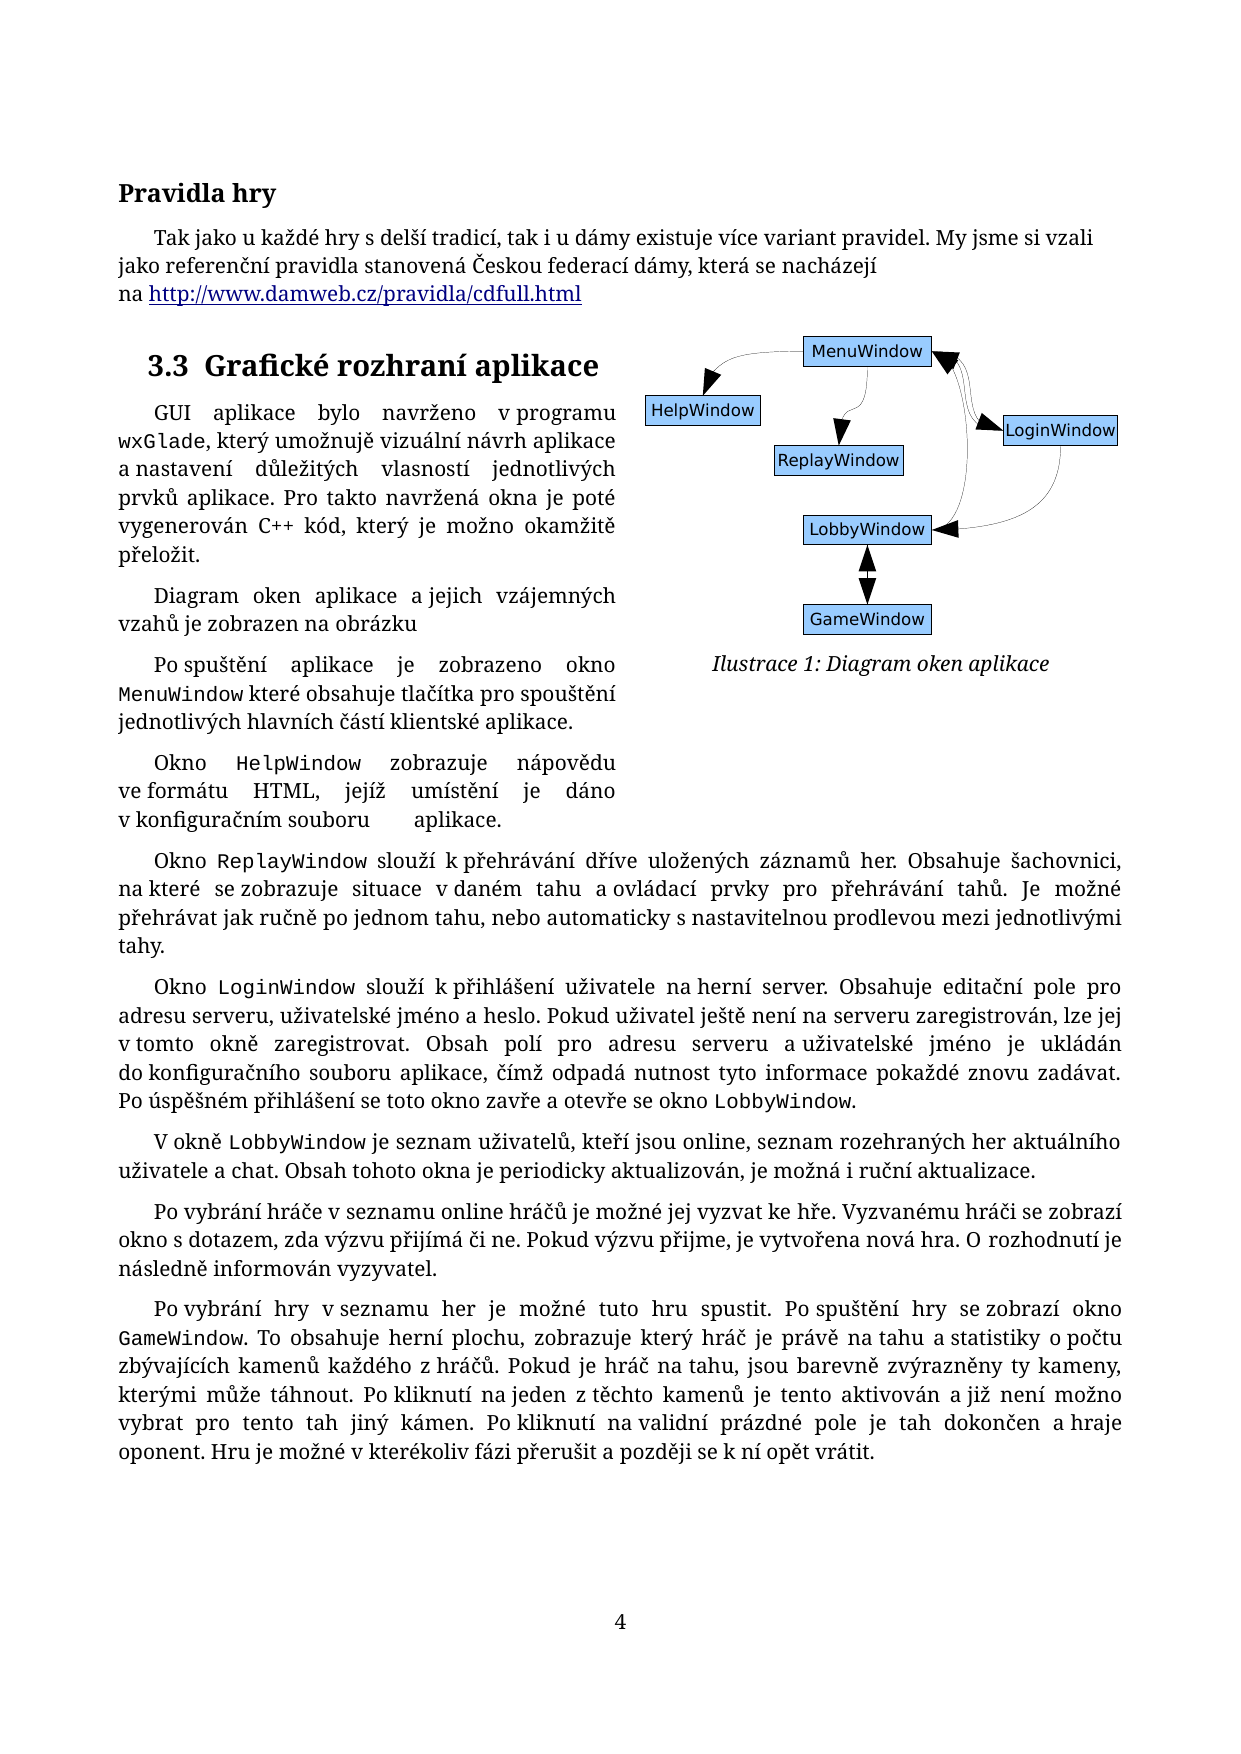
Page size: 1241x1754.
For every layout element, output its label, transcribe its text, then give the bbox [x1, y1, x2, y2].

list Ilustrace 1: Diagram oken aplikace [951, 364, 1060, 528]
text Diagram oken aplikace a jejich vzájemných vzahů je zobrazen na obrázku [118, 581, 646, 638]
text Tak jako u každé hry s delší tradicí, tak i u dámy existuje více variant pravidel. My jsme si vzali jako referenční pravidla stanovená Českou federací dámy, která se nacházejí na http://www.damweb.cz/pravidla/cdfull.html [118, 223, 1122, 308]
subtitle Pravidla hry [118, 176, 1122, 210]
list Ilustrace 1: Diagram oken aplikace [932, 349, 1118, 429]
text V okně LobbyWindow je seznam uživatelů, kteří jsou online, seznam rozehraných her aktuálního uživatele a chat. Obsah tohoto okna je periodicky aktualizován, je možná i ruční aktualizace. [118, 1127, 1122, 1184]
list Ilustrace 1: Diagram oken aplikace [646, 352, 1118, 677]
text Po spuštění aplikace je zobrazeno okno MenuWindow které obsahuje tlačítka pro spouštění jednotlivých hlavních částí klientské aplikace. [118, 650, 646, 736]
text Okno LoginWindow slouží k přihlášení uživatele na herní server. Obsahuje editační pole pro adresu serveru, uživatelské jméno a heslo. Pokud uživatel ještě není na serveru zaregistrován, lze jej v tomto okně zaregistrovat. Obsah polí pro adresu serveru a uživatelské jméno je ukládán do konfiguračního souboru aplikace, čímž odpadá nutnost tyto informace pokaždé znovu zadávat. Po úspěšném přihlášení se toto okno zavře a otevře se okno LobbyWindow. [118, 972, 1122, 1115]
subtitle [932, 336, 1122, 385]
text Okno HelpWindow zobrazuje nápovědu ve formátu HTML, jejíž umístění je dáno v konfiguračním souboru aplikace. [118, 748, 1122, 833]
list Ilustrace 1: Diagram oken aplikace [646, 349, 803, 395]
list Ilustrace 1: Diagram oken aplikace [958, 361, 978, 422]
text Po vybrání hráče v seznamu online hráčů je možné jej vyzvat ke hře. Vyzvanému hráči se zobrazí okno s dotazem, zda výzvu přijímá či ne. Pokud výzvu přijme, je vytvořena nová hra. O rozhodnutí je následně informován vyzyvatel. [118, 1197, 1122, 1282]
text Okno ReplayWindow slouží k přehrávání dříve uložených záznamů her. Obsahuje šachovnici, na které se zobrazuje situace v daném tahu a ovládací prvky pro přehrávání tahů. Je možné přehrávat jak ručně po jednom tahu, nebo automaticky s nastavitelnou prodlevou mezi jednotlivými tahy. [118, 846, 1122, 960]
subtitle Grafické rozhraní aplikace [148, 336, 803, 385]
text GUI aplikace bylo navrženo v programu wxGlade, který umožnujě vizuální návrh aplikace a nastavení důležitých vlasností jednotlivých prvků aplikace. Pro takto navržená okna je poté vygenerován C++ kód, který je možno okamžitě přeložit. [118, 398, 646, 568]
subtitle [646, 677, 1118, 766]
text Po vybrání hry v seznamu her je možné tuto hru spustit. Po spuštění hry se zobrazí okno GameWindow. To obsahuje herní plochu, zobrazuje který hráč je právě na tahu a statistiky o počtu zbývajících kamenů každého z hráčů. Pokud je hráč na tahu, jsou barevně zvýrazněny ty kameny, kterými může táhnout. Po kliknutí na jeden z těchto kamenů je tento aktivován a již není možno vybrat pro tento tah jiný kámen. Po kliknutí na validní prázdné pole je tah dokončen a hraje oponent. Hru je možné v kterékoliv fázi přerušit a později se k ní opět vrátit. [118, 1294, 1122, 1465]
